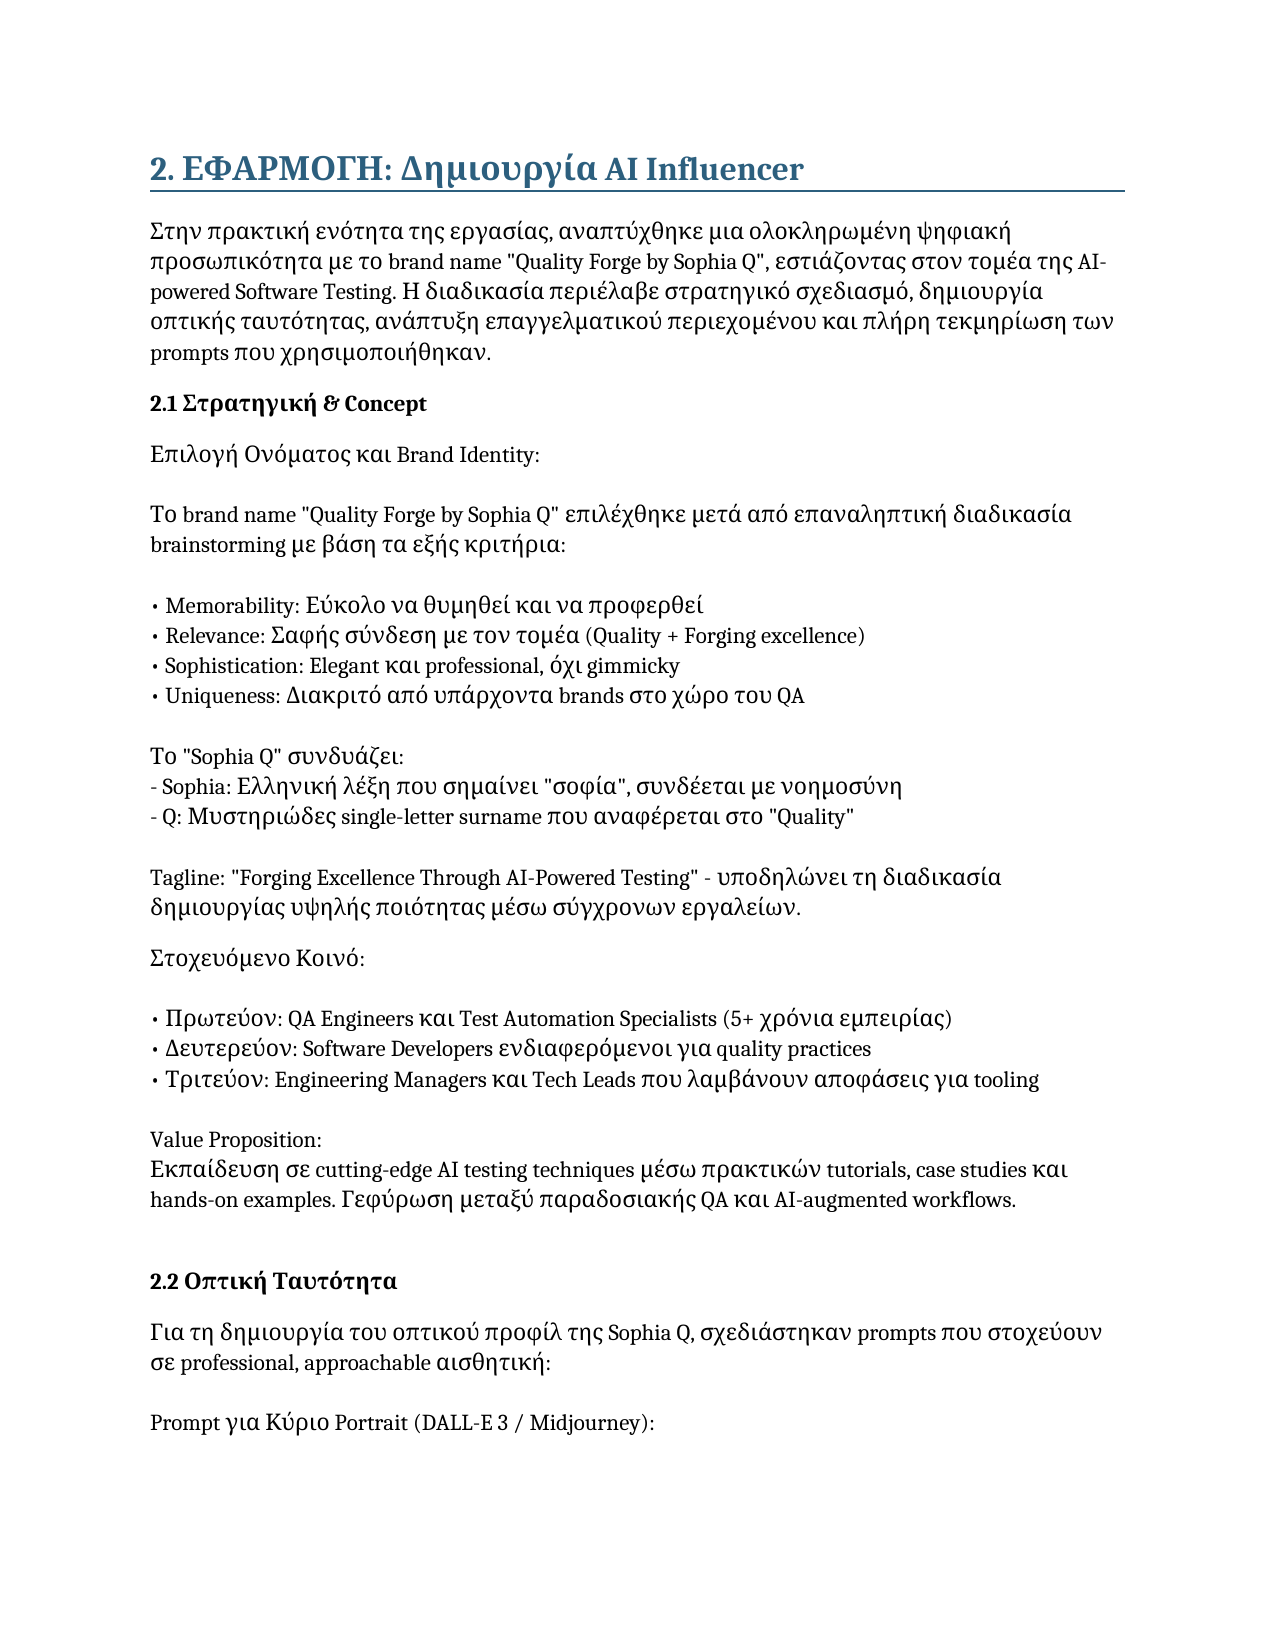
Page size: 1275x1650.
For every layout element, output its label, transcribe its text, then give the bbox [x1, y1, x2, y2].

text Στην πρακτική ενότητα της εργασίας, αναπτύχθηκε μια ολοκληρωμένη ψηφιακή προσωπικότητα με το brand name "Quality Forge by Sophia Q", εστιάζοντας στον τομέα της AI-powered Software Testing. Η διαδικασία περιέλαβε στρατηγικό σχεδιασμό, δημιουργία οπτικής ταυτότητας, ανάπτυξη επαγγελματικού περιεχομένου και πλήρη τεκμηρίωση των prompts που χρησιμοποιήθηκαν. [150, 218, 1125, 366]
text Για τη δημιουργία του οπτικού προφίλ της Sophia Q, σχεδιάστηκαν prompts που στοχεύουν σε professional, approachable αισθητική: Prompt για Κύριο Portrait (DALL-E 3 / Midjourney): [150, 1319, 1125, 1467]
text 2.2 Οπτική Ταυτότητα [150, 1238, 1125, 1295]
text 2. ΕΦΑΡΜΟΓΗ: Δημιουργία AI Influencer [150, 150, 1125, 190]
text Επιλογή Ονόματος και Brand Identity: Το brand name "Quality Forge by Sophia Q" επιλέχθηκε μετά από επαναληπτική διαδικασία brainstorming με βάση τα εξής κριτήρια: • Memorability: Εύκολο να θυμηθεί και να προφερθεί • Relevance: Σαφής σύνδεση με τον τομέα (Quality + Forging excellence) • Sophistication: Elegant και professional, όχι gimmicky • Uniqueness: Διακριτό από υπάρχοντα brands στο χώρο του QA Το "Sophia Q" συνδυάζει: - Sophia: Ελληνική λέξη που σημαίνει "σοφία", συνδέεται με νοημοσύνη - Q: Μυστηριώδες single-letter surname που αναφέρεται στο "Quality" Tagline: "Forging Excellence Through AI-Powered Testing" - υποδηλώνει τη διαδικασία δημιουργίας υψηλής ποιότητας μέσω σύγχρονων εργαλείων. [150, 441, 1125, 921]
text 2.1 Στρατηγική & Concept [150, 390, 1125, 417]
text Στοχευόμενο Κοινό: • Πρωτεύον: QA Engineers και Test Automation Specialists (5+ χρόνια εμπειρίας) • Δευτερεύον: Software Developers ενδιαφερόμενοι για quality practices • Τριτεύον: Engineering Managers και Tech Leads που λαμβάνουν αποφάσεις για tooling Value Proposition: Εκπαίδευση σε cutting-edge AI testing techniques μέσω πρακτικών tutorials, case studies και hands-on examples. Γεφύρωση μεταξύ παραδοσιακής QA και AI-augmented workflows. [150, 946, 1125, 1214]
